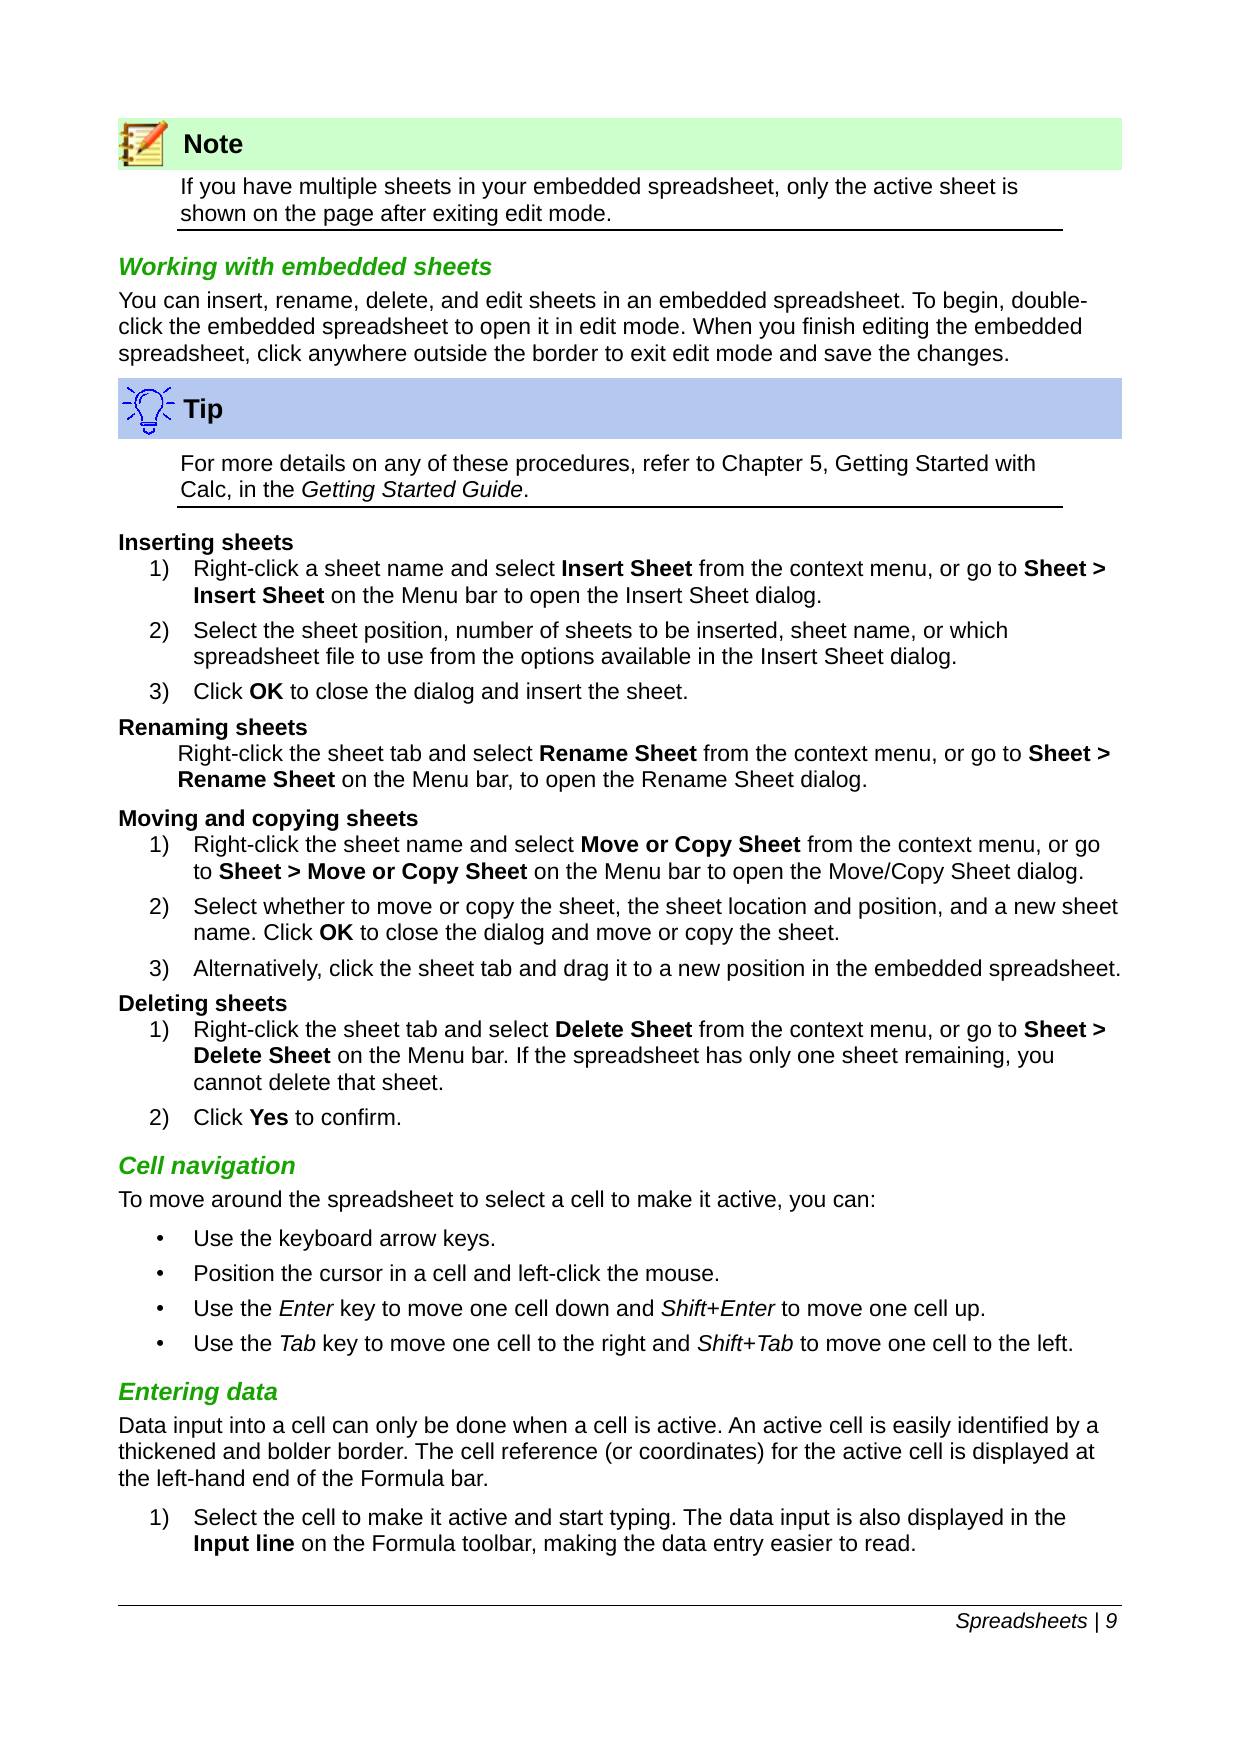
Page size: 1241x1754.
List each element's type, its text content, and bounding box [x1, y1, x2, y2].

subtitle Entering data [118, 1377, 1122, 1406]
list Right-click the sheet name and select Move or Copy Sheet from the context menu, or go to Sheet > Move or Copy Sheet on the Menu bar to open the Move/Copy Sheet dialog. [169, 831, 1122, 884]
list Select whether to move or copy the sheet, the sheet location and position, and a new sheet name. Click OK to close the dialog and move or copy the sheet. [169, 893, 1122, 946]
text Deleting sheets [118, 990, 1122, 1016]
text For more details on any of these procedures, refer to Chapter 5, Getting Started with Calc, in the Getting Started Guide. [177, 447, 1063, 506]
list To move around the spreadsheet to select a cell to make it active, you can: [118, 1186, 1122, 1212]
text Data input into a cell can only be done when a cell is active. An active cell is easily identified by a thickened and bolder border. The cell reference (or coordinates) for the active cell is displayed at the left-hand end of the Formula bar. [118, 1412, 1122, 1491]
text Moving and copying sheets [118, 805, 1122, 831]
list Use the Tab key to move one cell to the right and Shift+Tab to move one cell to the left. [156, 1330, 1122, 1357]
list Alternatively, click the sheet tab and drag it to a new position in the embedded spreadsheet. [169, 954, 1122, 981]
subtitle Tip [118, 378, 1122, 439]
subtitle Note [118, 118, 1122, 170]
picture [119, 379, 179, 439]
list Use the Enter key to move one cell down and Shift+Enter to move one cell up. [156, 1295, 1122, 1321]
list Select the sheet position, number of sheets to be inserted, sheet name, or which spreadsheet file to use from the options available in the Insert Sheet dialog. [169, 617, 1122, 669]
list Use the keyboard arrow keys. [156, 1224, 1122, 1251]
subtitle Working with embedded sheets [118, 252, 1122, 281]
text Renaming sheets [118, 713, 1122, 740]
subtitle Cell navigation [118, 1151, 1122, 1180]
picture [119, 119, 170, 170]
list Click Yes to confirm. [169, 1104, 1122, 1130]
text You can insert, rename, delete, and edit sheets in an embedded spreadsheet. To begin, double-click the embedded spreadsheet to open it in edit mode. When you finish editing the embedded spreadsheet, click anywhere outside the border to exit edit mode and save the changes. [118, 287, 1122, 366]
text If you have multiple sheets in your embedded spreadsheet, only the active sheet is shown on the page after exiting edit mode. [177, 170, 1063, 229]
text Inserting sheets [118, 529, 1122, 555]
list Right-click a sheet name and select Insert Sheet from the context menu, or go to Sheet > Insert Sheet on the Menu bar to open the Insert Sheet dialog. [169, 555, 1122, 608]
text Right-click the sheet tab and select Rename Sheet from the context menu, or go to Sheet > Rename Sheet on the Menu bar, to open the Rename Sheet dialog. [177, 740, 1122, 793]
list Right-click the sheet tab and select Delete Sheet from the context menu, or go to Sheet > Delete Sheet on the Menu bar. If the spreadsheet has only one sheet remaining, you cannot delete that sheet. [169, 1016, 1122, 1095]
list Click OK to close the dialog and insert the sheet. [169, 678, 1122, 705]
list Select the cell to make it active and start typing. The data input is also displayed in the Input line on the Formula toolbar, making the data entry easier to read. [169, 1503, 1122, 1556]
list Position the cursor in a cell and left-click the mouse. [156, 1260, 1122, 1286]
